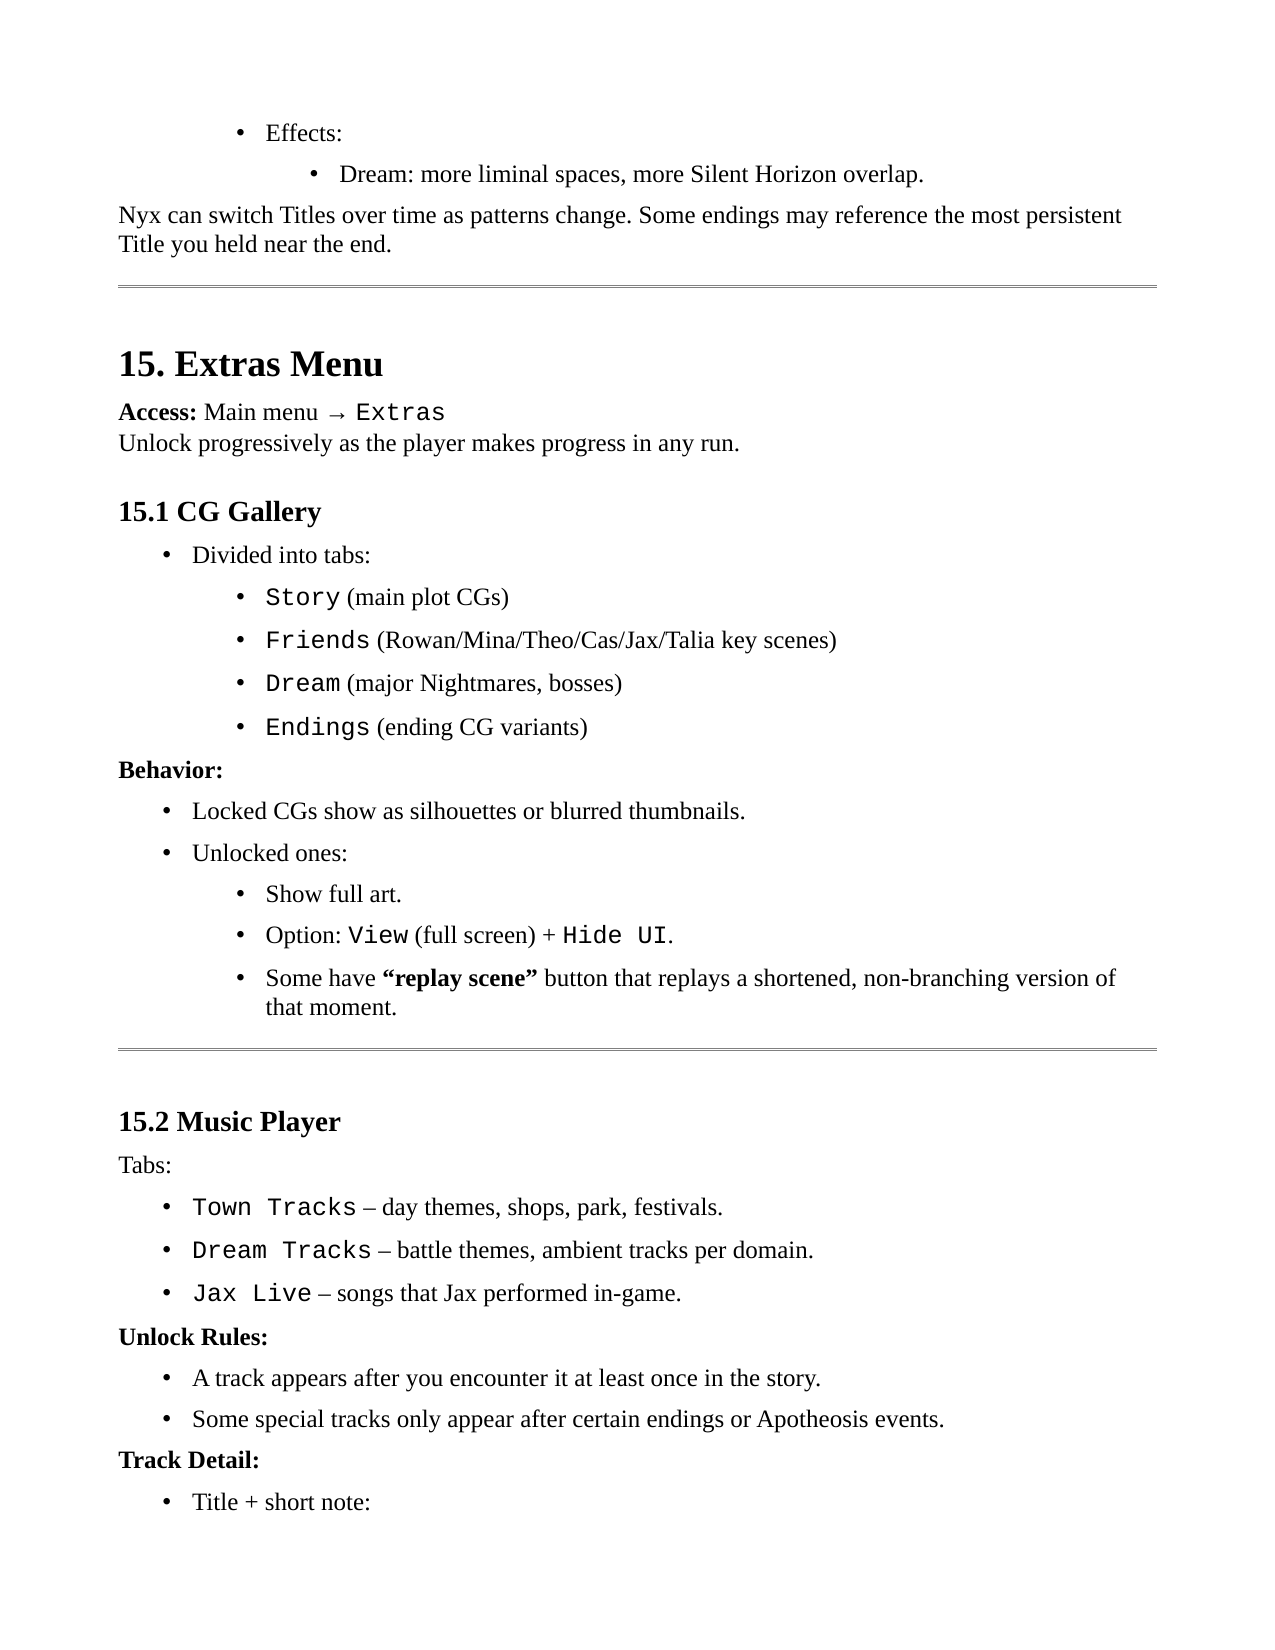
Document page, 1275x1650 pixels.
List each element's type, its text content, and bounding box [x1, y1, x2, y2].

subtitle 15.2 Music Player [118, 1104, 1157, 1138]
list Dream: more liminal spaces, more Silent Horizon overlap. [309, 159, 1157, 188]
list Town Tracks – day themes, shops, park, festivals. [162, 1192, 1157, 1223]
list A track appears after you encounter it at least once in the story. [162, 1363, 1157, 1392]
list Divided into tabs: [162, 541, 1157, 569]
text Tabs: [118, 1151, 1157, 1179]
text Unlock Rules: [118, 1322, 1157, 1351]
subtitle 15.1 CG Gallery [118, 494, 1157, 528]
list Story (main plot CGs) [236, 582, 1157, 613]
list Jax Live – songs that Jax performed in-game. [162, 1278, 1157, 1309]
list Dream (major Nightmares, bosses) [236, 668, 1157, 699]
list Dream Tracks – battle themes, ambient tracks per domain. [162, 1235, 1157, 1266]
list Unlocked ones: [162, 838, 1157, 866]
list Locked CGs show as silhouettes or blurred thumbnails. [162, 796, 1157, 825]
list Effects: [236, 118, 1157, 147]
list Option: View (full screen) + Hide UI. [236, 920, 1157, 951]
list Endings (ending CG variants) [236, 712, 1157, 743]
text Access: Main menu → Extras Unlock progressively as the player makes progress in any run. [118, 397, 1157, 457]
text Track Detail: [118, 1446, 1157, 1474]
text Behavior: [118, 755, 1157, 784]
list Some special tracks only appear after certain endings or Apotheosis events. [162, 1404, 1157, 1433]
list Friends (Rowan/Mina/Theo/Cas/Jax/Talia key scenes) [236, 625, 1157, 656]
list Title + short note: [162, 1487, 1157, 1516]
list Some have “replay scene” button that replays a shortened, non-branching version of that moment. [236, 963, 1157, 1021]
list Show full art. [236, 879, 1157, 908]
subtitle 15. Extras Menu [118, 342, 1157, 385]
text Nyx can switch Titles over time as patterns change. Some endings may reference the most persistent Title you held near the end. [118, 201, 1157, 258]
